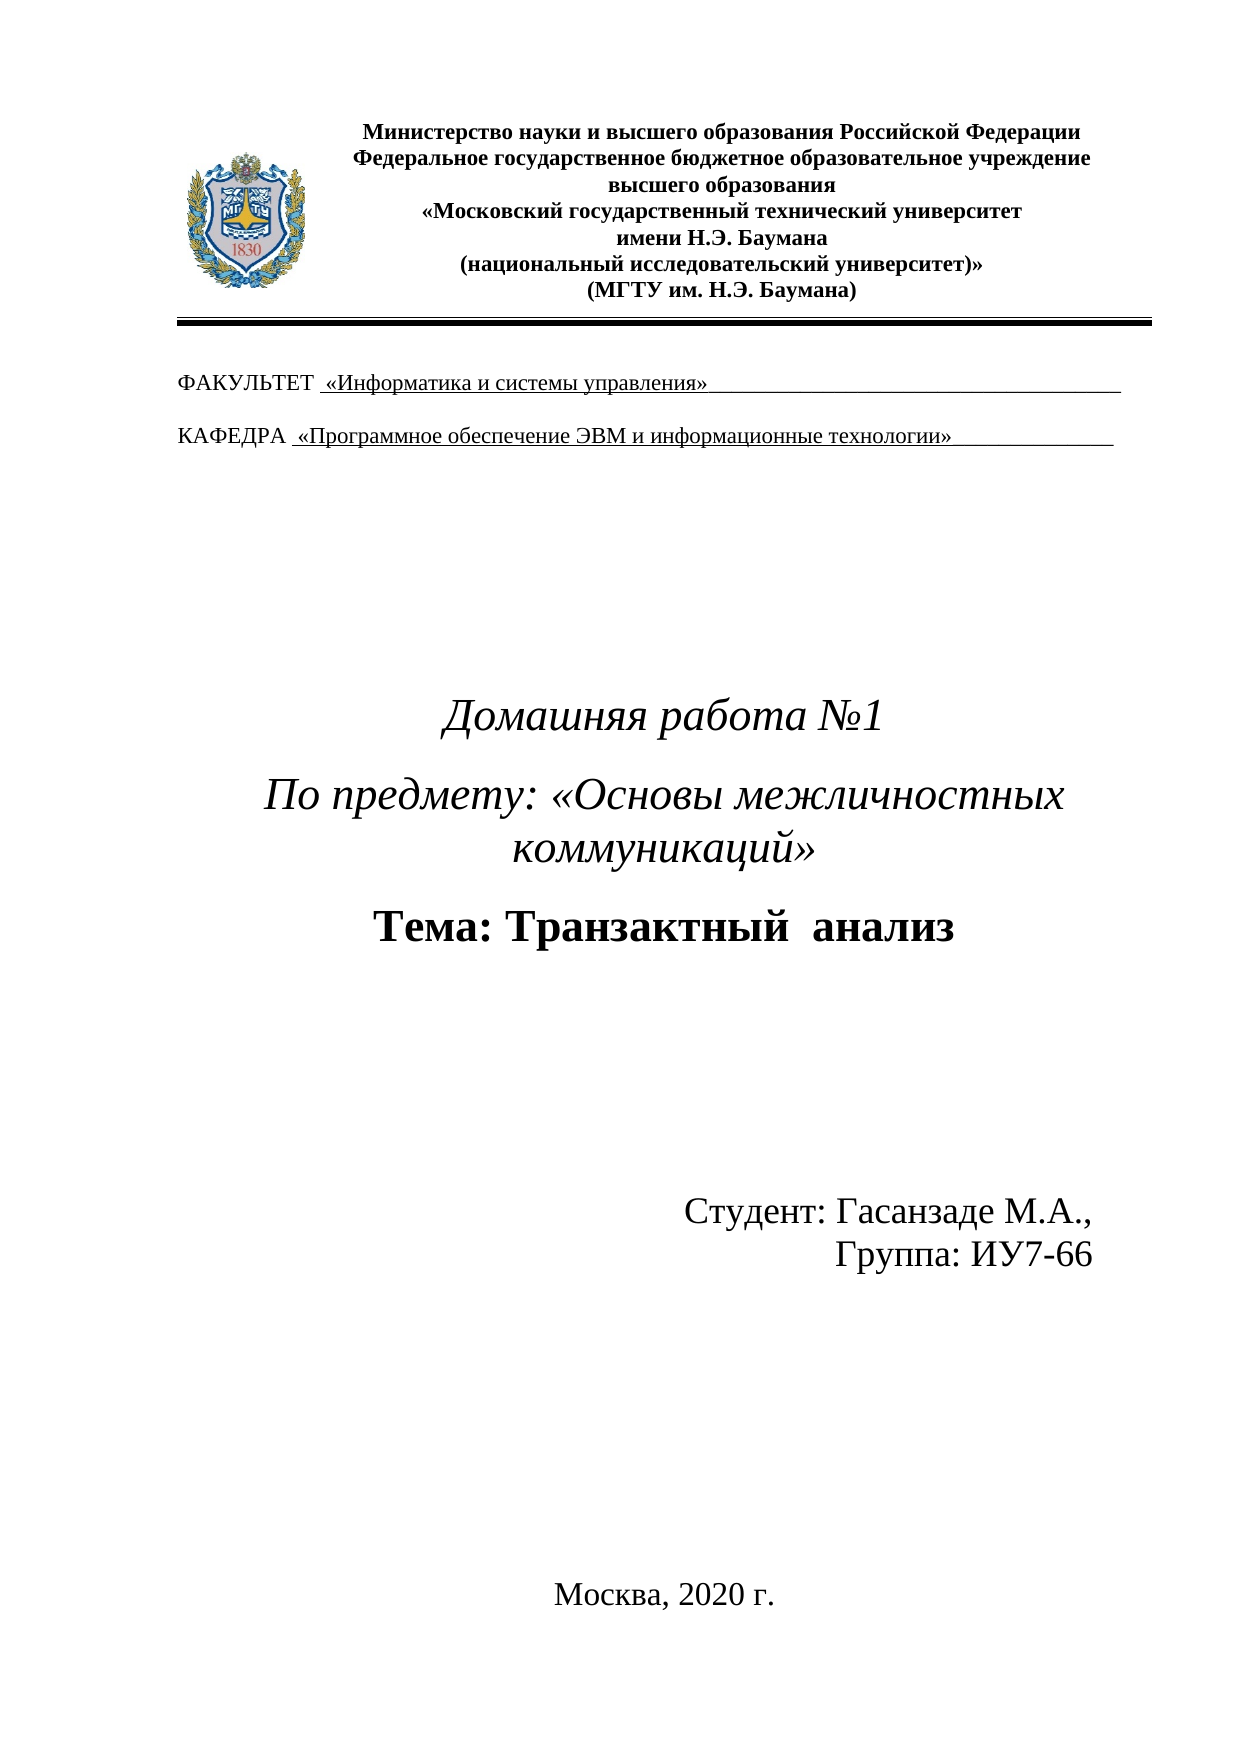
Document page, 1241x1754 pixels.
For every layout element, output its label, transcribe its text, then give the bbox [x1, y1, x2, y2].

text Тема: Транзактный анализ [177, 899, 1152, 951]
table_header Министерство науки и высшего образования Российской Федерации Федеральное государственное бюджетное образовательное учреждение высшего образования «Московский государственный технический университет имени Н.Э. Баумана (национальный исследовательский университет)» (МГТУ им. Н.Э. Баумана) [322, 118, 1122, 303]
text ФАКУЛЬТЕТ «Информатика и системы управления»____________________________________ [177, 369, 1152, 396]
text Группа: ИУ7-66 [177, 1232, 1093, 1275]
text Студент: Гасанзаде М.А., [177, 1189, 1093, 1232]
text КАФЕДРА «Программное обеспечение ЭВМ и информационные технологии»______________ [177, 422, 1152, 448]
text Домашняя работа №1 [177, 688, 1152, 741]
picture [195, 152, 307, 289]
text Москва, 2020 г. [177, 1574, 1152, 1613]
table_header [177, 118, 322, 303]
text По предмету: «Основы межличностных коммуникаций» [177, 767, 1152, 872]
